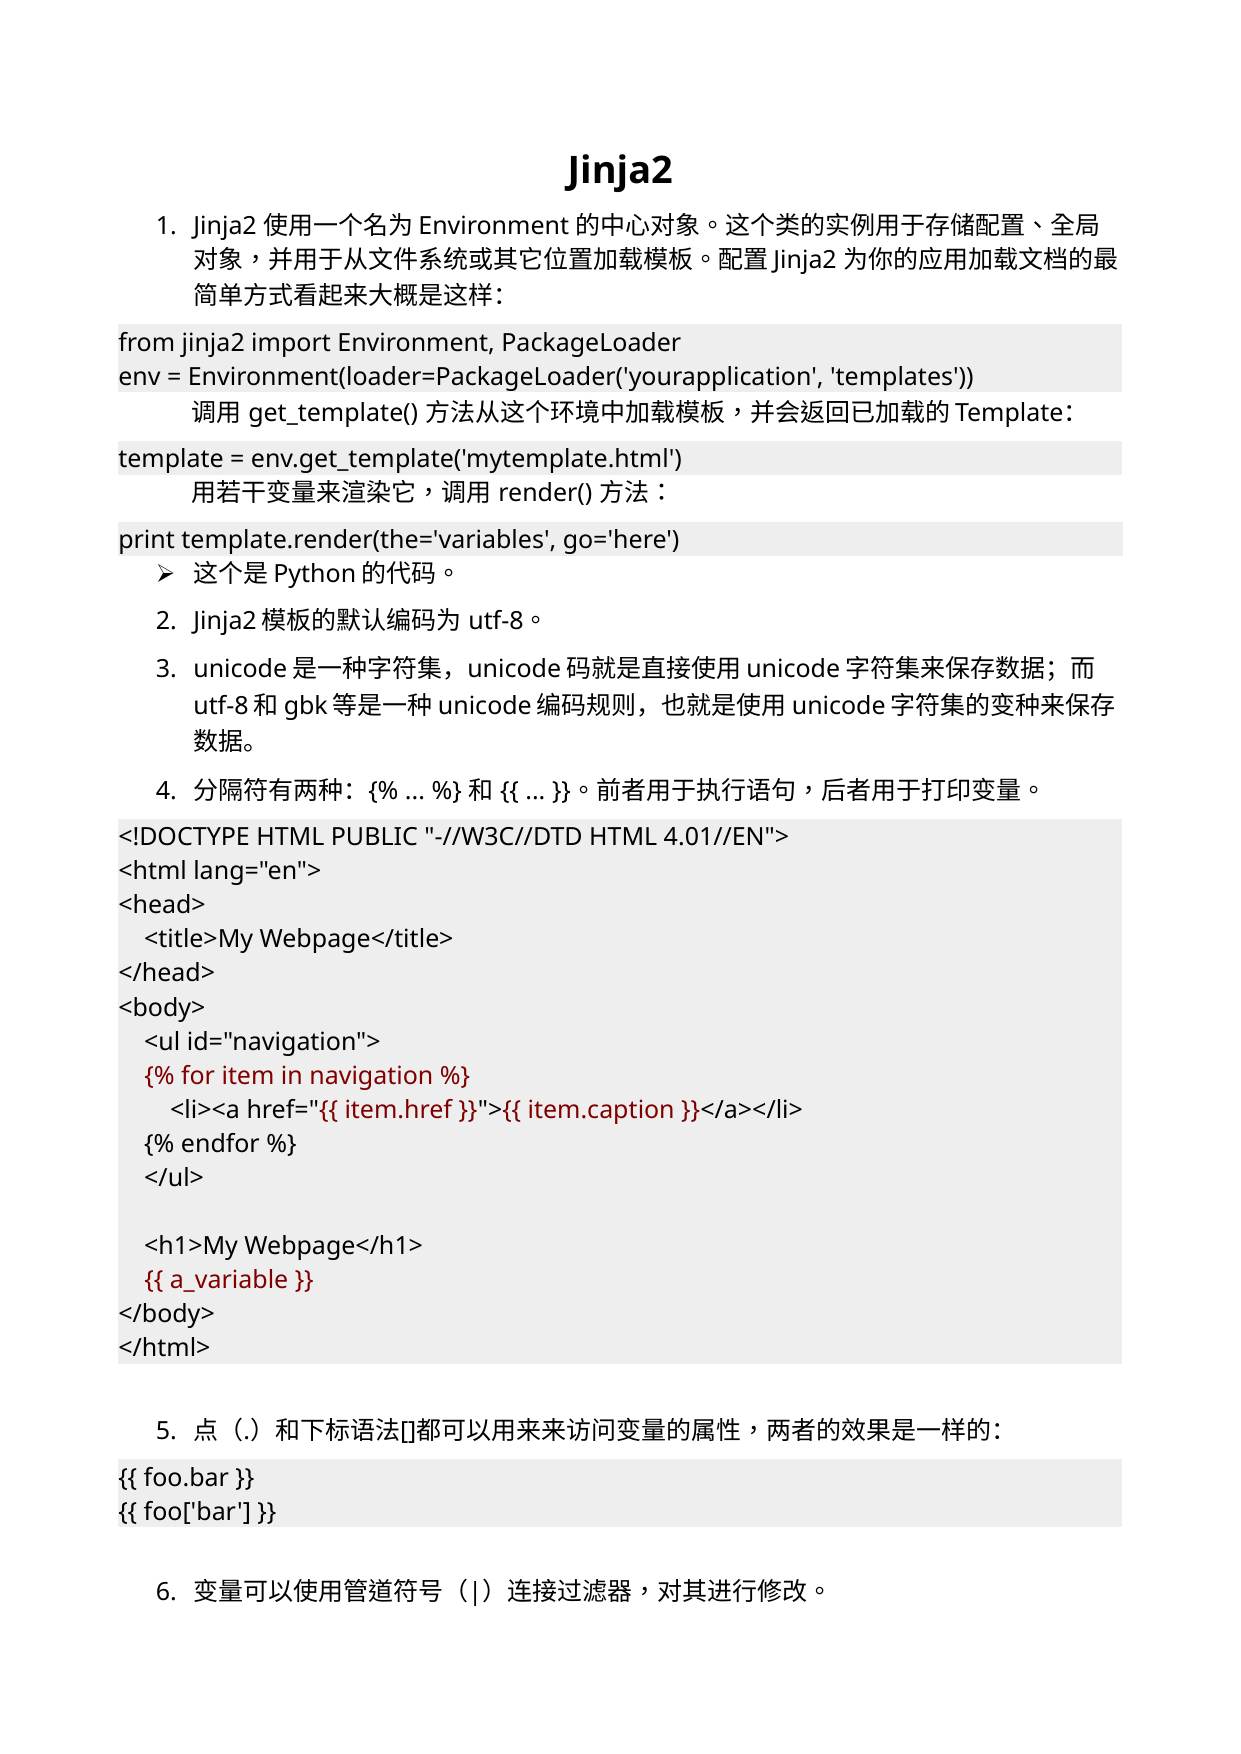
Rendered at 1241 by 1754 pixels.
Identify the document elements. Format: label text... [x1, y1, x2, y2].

list 这个是Python的代码。 [156, 556, 1122, 590]
table_header template = env.get_template('mytemplate.html') [118, 441, 1122, 475]
text 用若干变量来渲染它，调用 render() 方法： [118, 475, 1122, 509]
text 调用 get_template() 方法从这个环境中加载模板，并会返回已加载的Template： [118, 392, 1122, 428]
list Jinja2模板的默认编码为 utf-8。 [156, 602, 1122, 636]
table_header from jinja2 import Environment, PackageLoader env = Environment(loader=PackageLoader('yourapplication', 'templates')) [118, 324, 1122, 392]
list 变量可以使用管道符号（|）连接过滤器，对其进行修改。 [156, 1574, 1122, 1608]
table_header <!DOCTYPE HTML PUBLIC "-//W3C//DTD HTML 4.01//EN"> <html lang="en"> <head> <title>My Webpage</title> </head> <body> <ul id="navigation"> {% for item in navigation %} <li><a href="{{ item.href }}">{{ item.caption }}</a></li> {% endfor %} </ul> <h1>My Webpage</h1> {{ a_variable }} </body> </html> [118, 819, 1122, 1364]
subtitle Jinja2 [118, 143, 1122, 195]
list 点（.）和下标语法[]都可以用来来访问变量的属性，两者的效果是一样的： [156, 1410, 1122, 1447]
table_header {{ foo.bar }} {{ foo['bar'] }} [118, 1459, 1122, 1527]
list unicode是一种字符集，unicode码就是直接使用unicode字符集来保存数据；而utf-8和gbk等是一种unicode编码规则，也就是使用unicode字符集的变种来保存数据。 [156, 649, 1122, 758]
list Jinja2 使用一个名为Environment 的中心对象。这个类的实例用于存储配置、全局对象，并用于从文件系统或其它位置加载模板。配置Jinja2 为你的应用加载文档的最简单方式看起来大概是这样： [156, 207, 1122, 312]
list 分隔符有两种：{% ... %} 和 {{ ... }}。前者用于执行语句，后者用于打印变量。 [156, 770, 1122, 806]
table_header print template.render(the='variables', go='here') [118, 522, 1123, 556]
